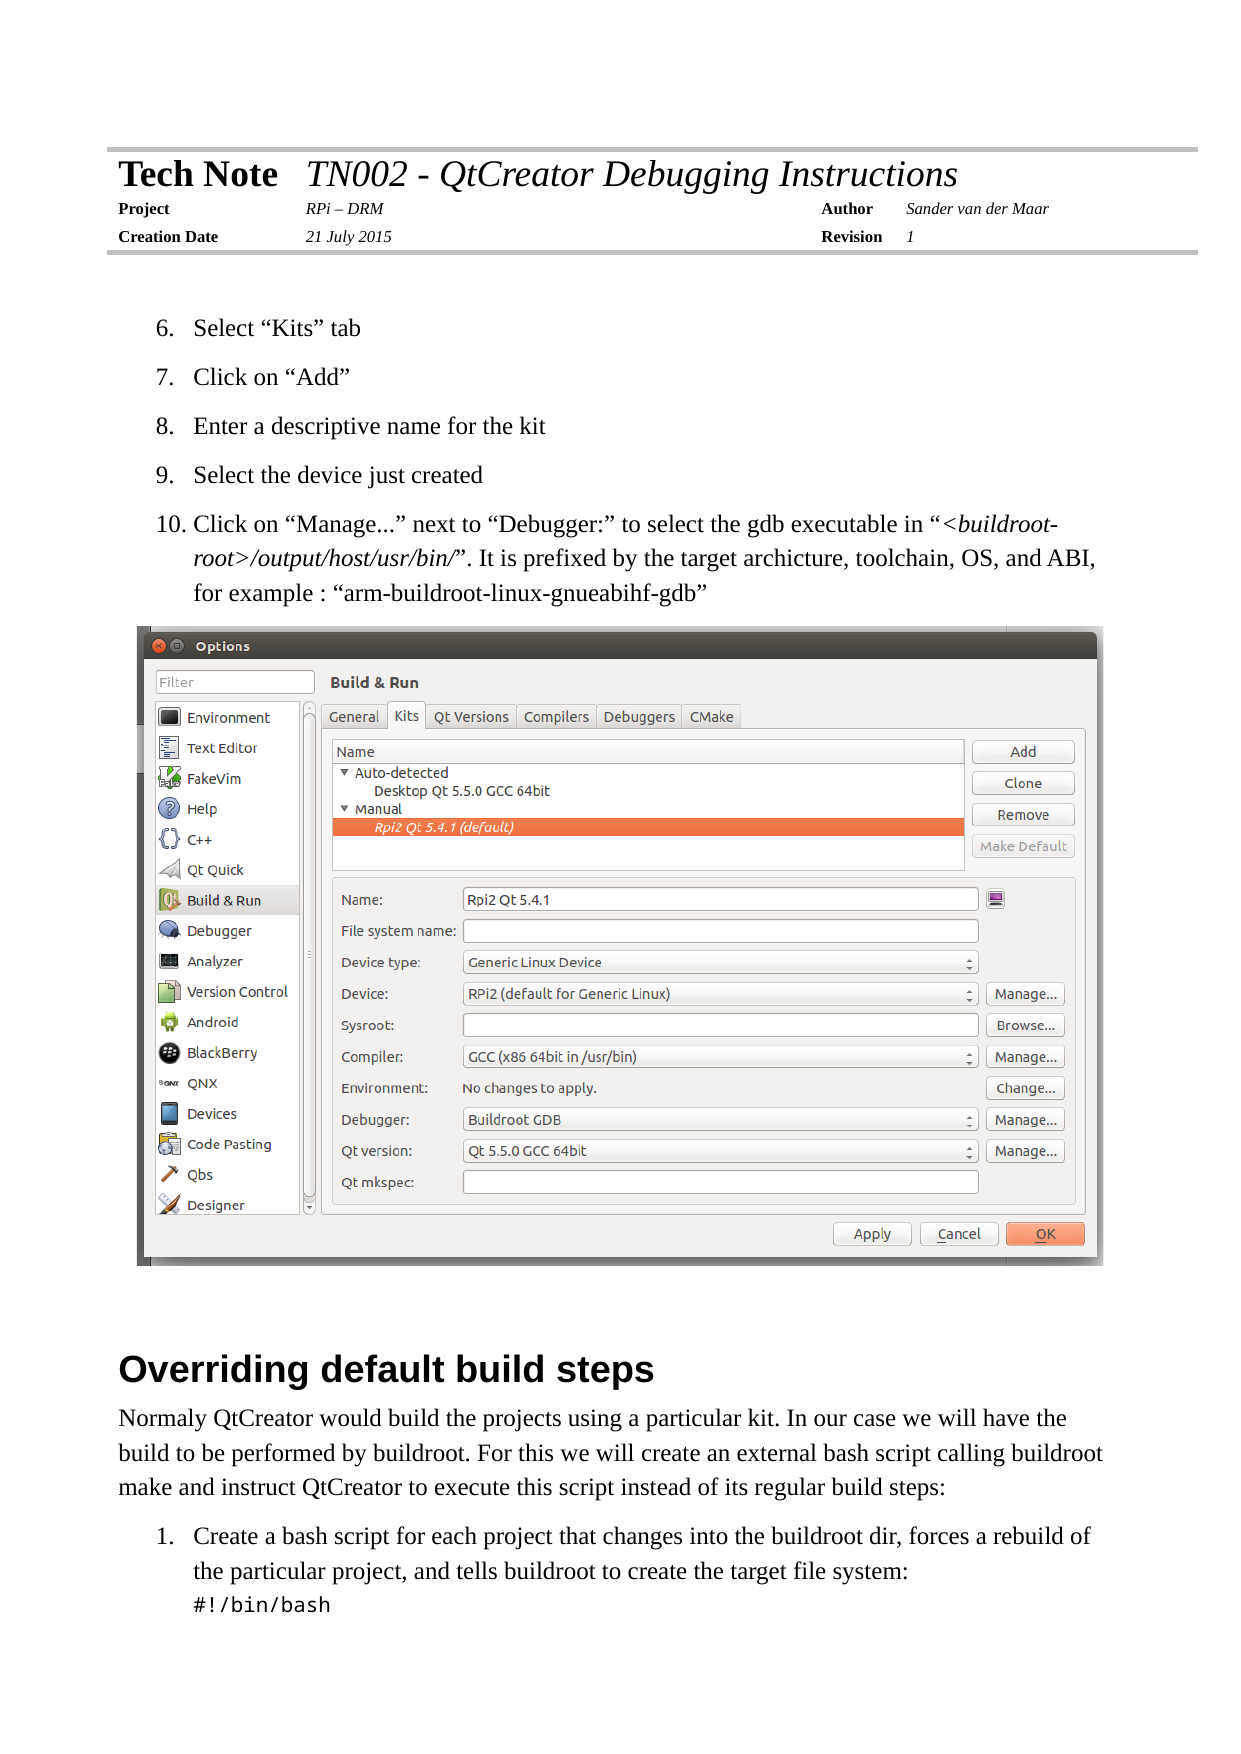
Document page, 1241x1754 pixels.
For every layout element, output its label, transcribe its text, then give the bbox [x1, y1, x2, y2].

list Select “Kits” tab [156, 313, 1122, 341]
text Normaly QtCreator would build the projects using a particular kit. In our case we will have the build to be performed by buildroot. For this we will create an external bash script calling buildroot make and instruct QtCreator to execute this script instead of its regular build steps: [118, 1403, 1122, 1501]
subtitle Overriding default build steps [118, 1347, 1122, 1391]
list Click on “Add” [156, 362, 1122, 390]
picture [136, 626, 1104, 1266]
list Enter a descriptive name for the kit [156, 411, 1122, 439]
list Click on “Manage...” next to “Debugger:” to select the gdb executable in “<buildroot-root>/output/host/usr/bin/”. It is prefixed by the target archicture, toolchain, OS, and ABI, for example : “arm-buildroot-linux-gnueabihf-gdb” [156, 509, 1122, 607]
list Select the device just created [156, 460, 1122, 488]
list Create a bash script for each project that changes into the buildroot dir, forces a rebuild of the particular project, and tells buildroot to create the target file system: #!/bin/bash [156, 1521, 1122, 1619]
